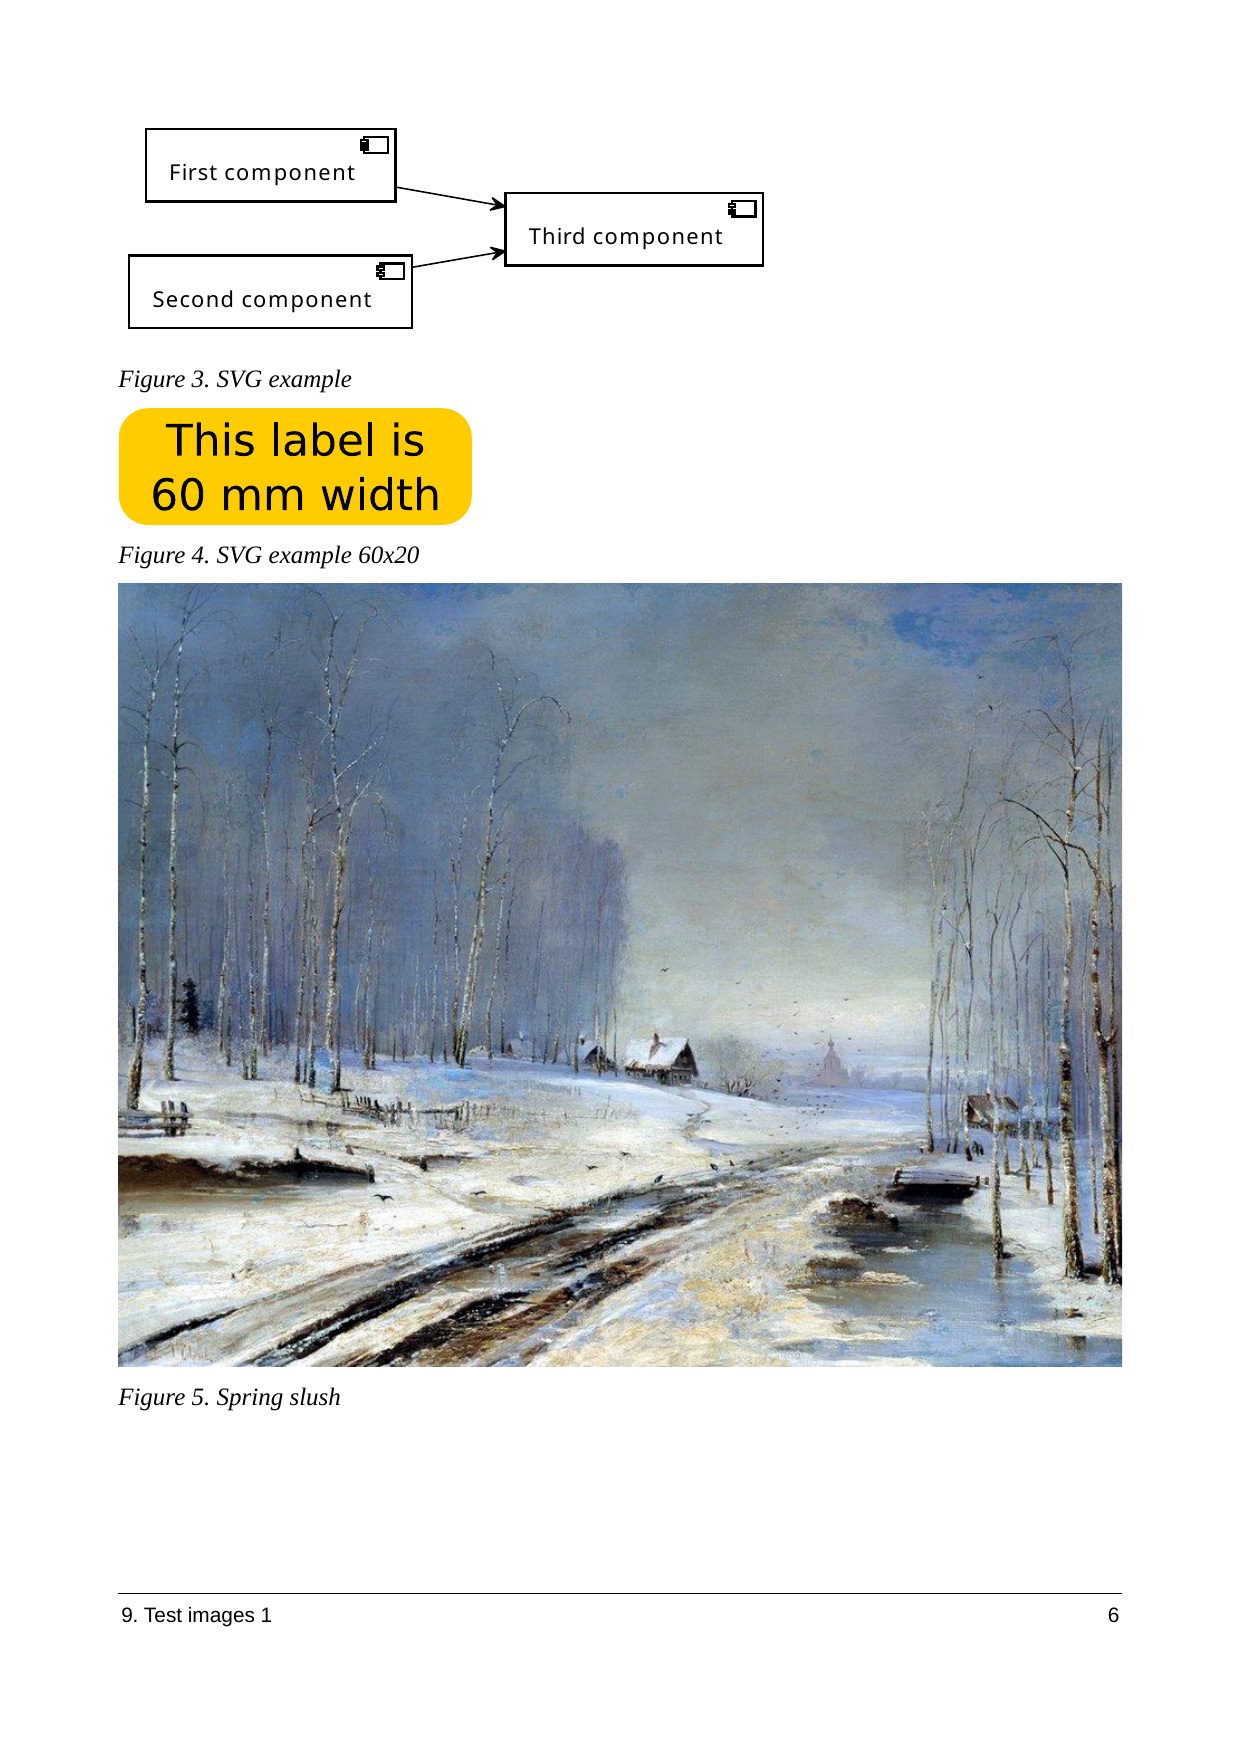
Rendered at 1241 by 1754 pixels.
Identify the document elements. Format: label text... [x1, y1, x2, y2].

text Figure 3. SVG example [118, 364, 1122, 393]
picture [118, 583, 1123, 1367]
text Figure 5. Spring slush [118, 1382, 1122, 1411]
text Figure 4. SVG example 60x20 [118, 540, 1122, 569]
